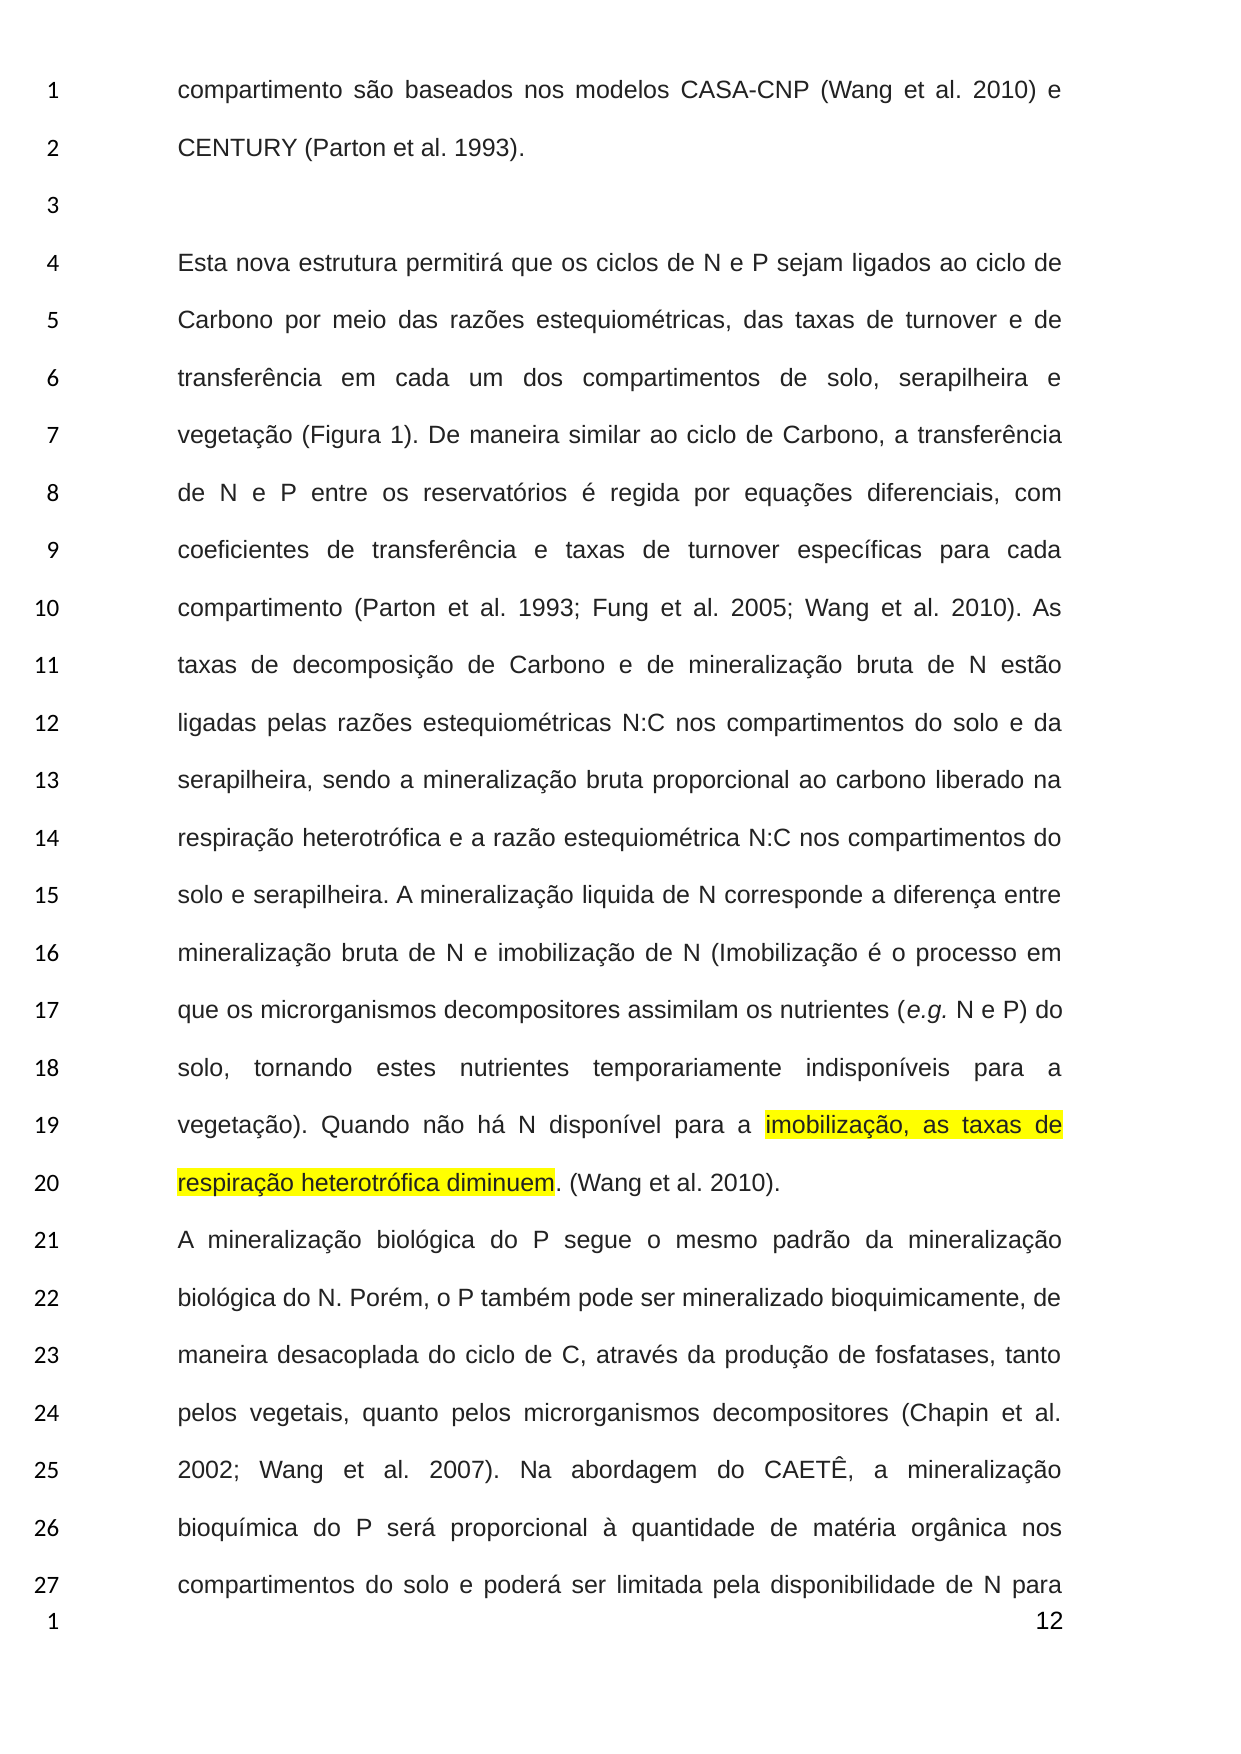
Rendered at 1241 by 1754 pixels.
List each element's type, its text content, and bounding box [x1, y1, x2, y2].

text Esta nova estrutura permitirá que os ciclos de N e P sejam ligados ao ciclo de Carbono por meio das razões estequiométricas, das taxas de turnover e de transferência em cada um dos compartimentos de solo, serapilheira e vegetação (Figura 1). De maneira similar ao ciclo de Carbono, a transferência de N e P entre os reservatórios é regida por equações diferenciais, com coeficientes de transferência e taxas de turnover específicas para cada compartimento (Parton et al. 1993; Fung et al. 2005; Wang et al. 2010). As taxas de decomposição de Carbono e de mineralização bruta de N estão ligadas pelas razões estequiométricas N:C nos compartimentos do solo e da serapilheira, sendo a mineralização bruta proporcional ao carbono liberado na respiração heterotrófica e a razão estequiométrica N:C nos compartimentos do solo e serapilheira. A mineralização liquida de N corresponde a diferença entre mineralização bruta de N e imobilização de N (Imobilização é o processo em que os microrganismos decompositores assimilam os nutrientes (e.g. N e P) do solo, tornando estes nutrientes temporariamente indisponíveis para a vegetação). Quando não há N disponível para a imobilização, as taxas de respiração heterotrófica diminuem. (Wang et al. 2010). [177, 247, 1063, 1196]
text A mineralização biológica do P segue o mesmo padrão da mineralização biológica do N. Porém, o P também pode ser mineralizado bioquimicamente, de maneira desacoplada do ciclo de C, através da produção de fosfatases, tanto pelos vegetais, quanto pelos microrganismos decompositores (Chapin et al. 2002; Wang et al. 2007). Na abordagem do CAETÊ, a mineralização bioquímica do P será proporcional à quantidade de matéria orgânica nos compartimentos do solo e poderá ser limitada pela disponibilidade de N para [177, 1225, 1063, 1599]
text compartimento são baseados nos modelos CASA-CNP (Wang et al. 2010) e CENTURY (Parton et al. 1993). [177, 75, 1063, 161]
